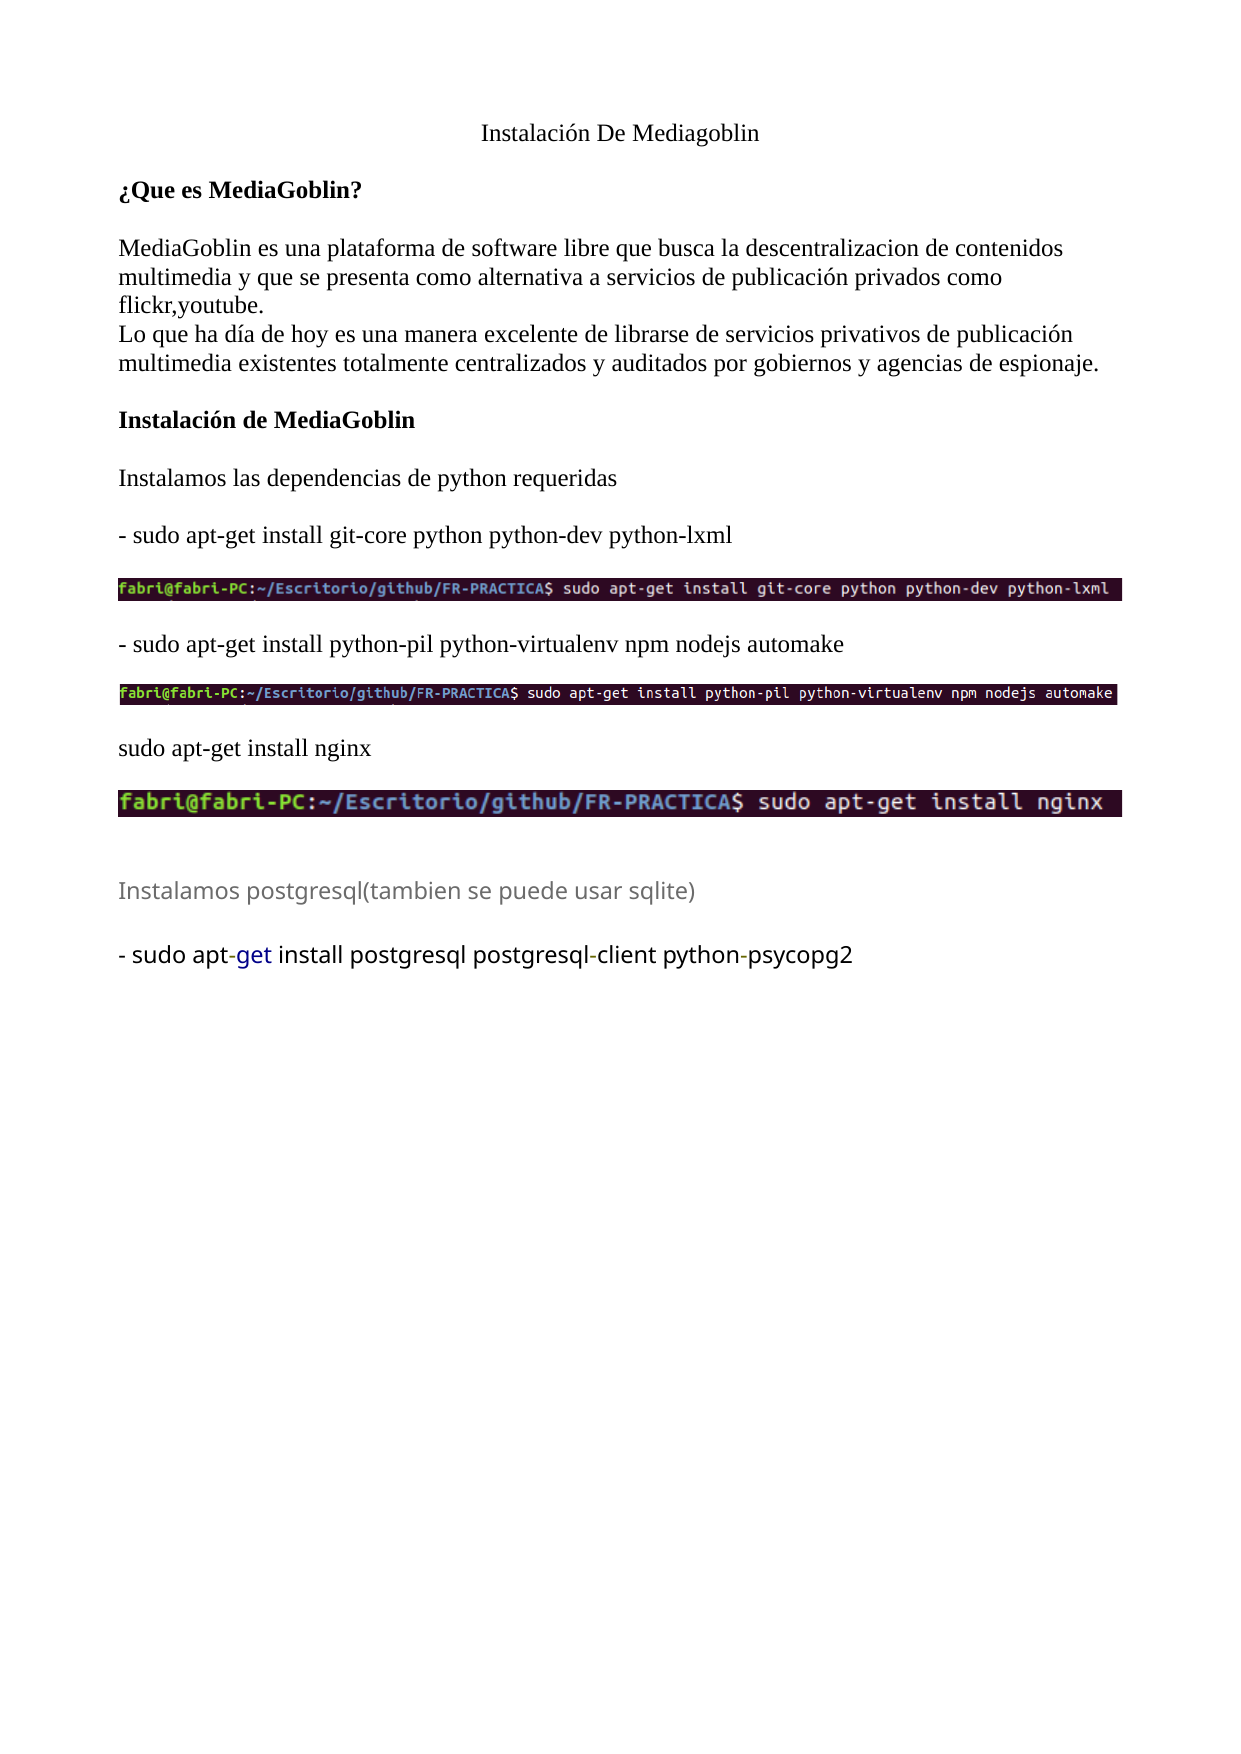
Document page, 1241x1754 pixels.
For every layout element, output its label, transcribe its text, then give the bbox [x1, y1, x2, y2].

picture [118, 578, 1123, 601]
picture [118, 790, 1123, 817]
text - sudo apt-get install git-core python python-dev python-lxml [118, 521, 1122, 549]
text sudo apt-get install nginx [118, 733, 1122, 762]
text MediaGoblin es una plataforma de software libre que busca la descentralizacion de contenidos multimedia y que se presenta como alternativa a servicios de publicación privados como flickr,youtube. [118, 233, 1122, 319]
text Instalamos las dependencias de python requeridas [118, 463, 1122, 492]
text - sudo apt-get install postgresql postgresql-client python-psycopg2 [118, 938, 1122, 970]
text Lo que ha día de hoy es una manera excelente de librarse de servicios privativos de publicación multimedia existentes totalmente centralizados y auditados por gobiernos y agencias de espionaje. [118, 319, 1122, 377]
text ¿Que es MediaGoblin? [118, 176, 1122, 204]
text Instalación de MediaGoblin [118, 406, 1122, 434]
text Instalamos postgresql(tambien se puede usar sqlite) [118, 874, 1122, 906]
picture [119, 684, 1118, 705]
text - sudo apt-get install python-pil python-virtualenv npm nodejs automake [118, 629, 1122, 658]
text Instalación De Mediagoblin [118, 118, 1122, 147]
